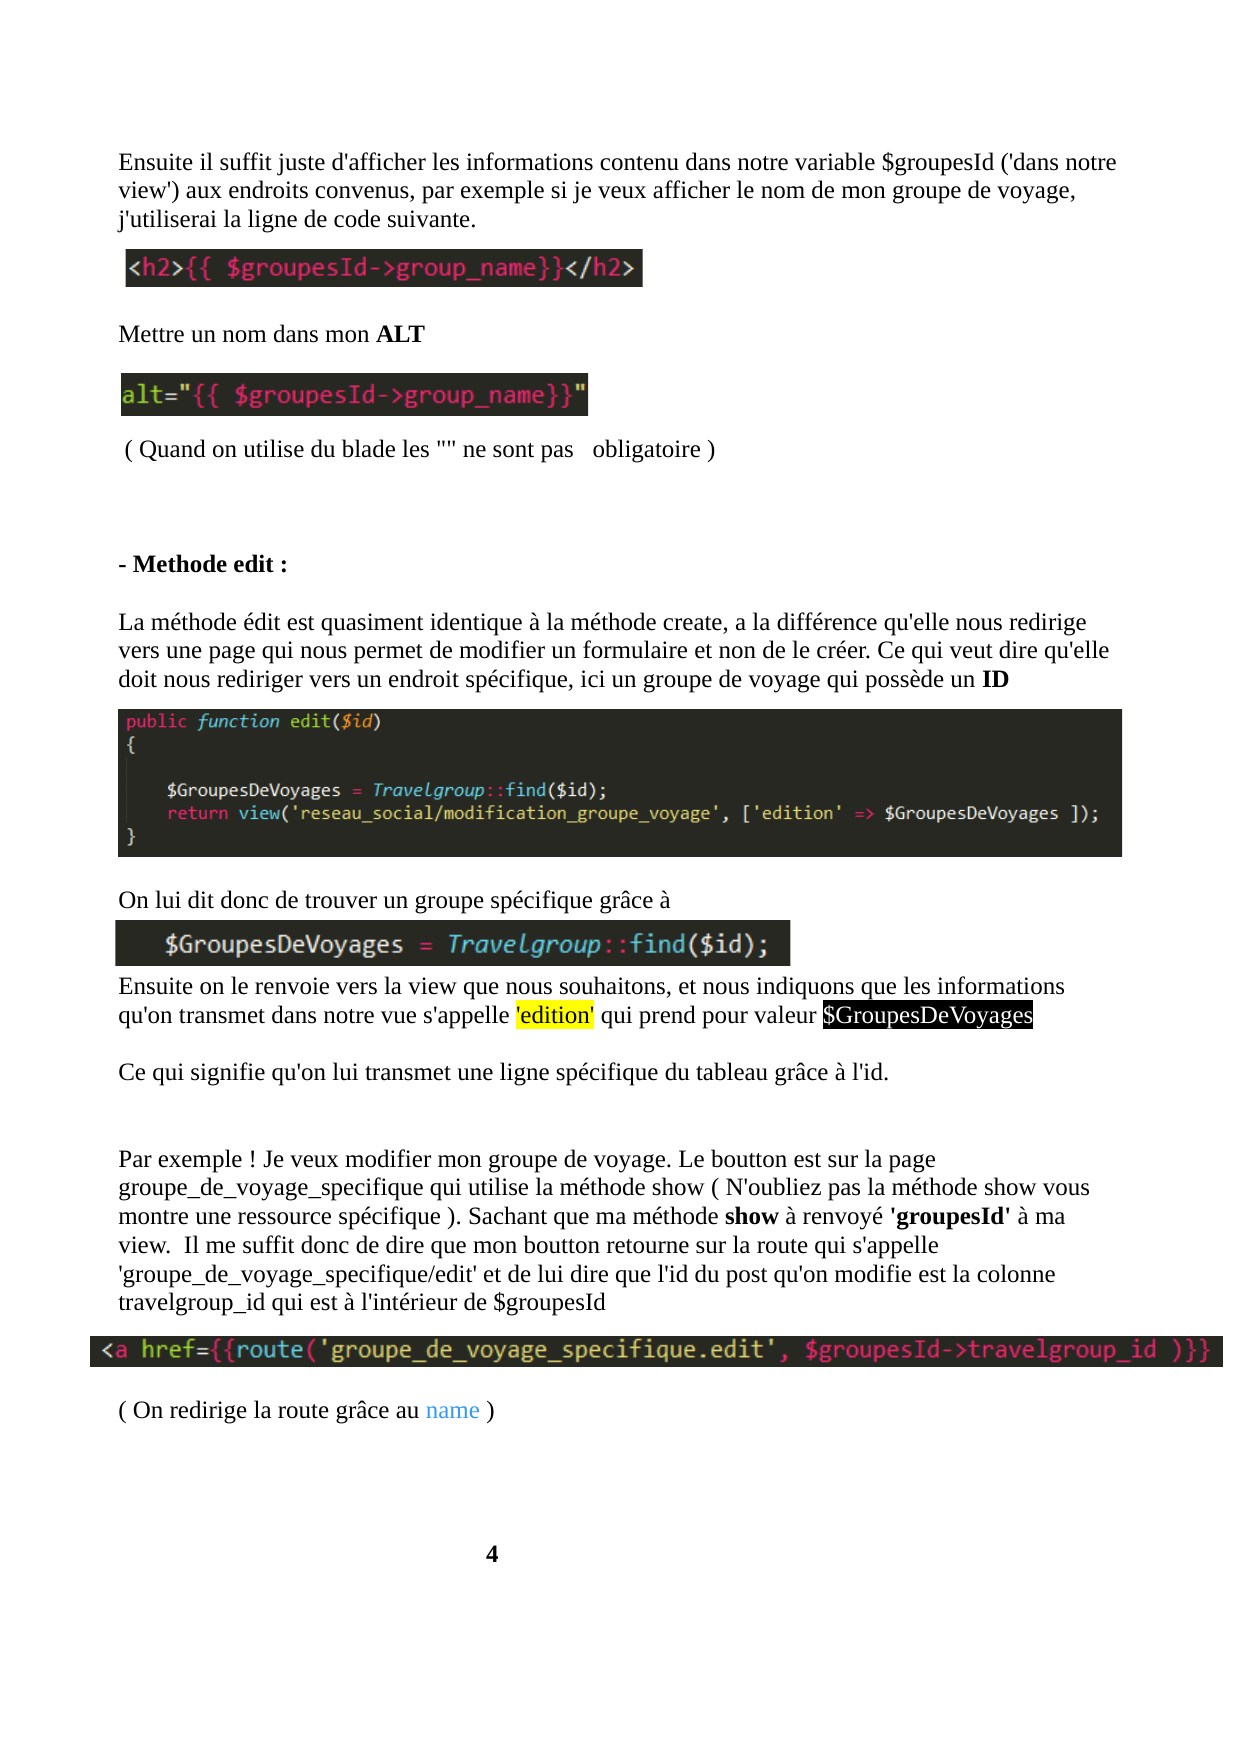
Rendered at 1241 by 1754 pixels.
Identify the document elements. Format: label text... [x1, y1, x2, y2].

picture [90, 1336, 1223, 1367]
text Ensuite on le renvoie vers la view que nous souhaitons, et nous indiquons que les informations qu'on transmet dans notre vue s'appelle 'edition' qui prend pour valeur $GroupesDeVoyages [118, 971, 1122, 1029]
picture [125, 249, 643, 287]
picture [118, 709, 1123, 857]
text Ensuite il suffit juste d'afficher les informations contenu dans notre variable $groupesId ('dans notre view') aux endroits convenus, par exemple si je veux afficher le nom de mon groupe de voyage, j'utiliserai la ligne de code suivante. [118, 147, 1122, 233]
text 4 [118, 1539, 1122, 1567]
text - Methode edit : [118, 549, 1122, 578]
picture [121, 373, 589, 416]
picture [115, 920, 791, 966]
text Mettre un nom dans mon ALT [118, 319, 1122, 348]
text On lui dit donc de trouver un groupe spécifique grâce à [118, 885, 1122, 914]
text Par exemple ! Je veux modifier mon groupe de voyage. Le boutton est sur la page groupe_de_voyage_specifique qui utilise la méthode show ( N'oubliez pas la méthode show vous montre une ressource spécifique ). Sachant que ma méthode show à renvoyé 'groupesId' à ma view. Il me suffit donc de dire que mon boutton retourne sur la route qui s'appelle 'groupe_de_voyage_specifique/edit' et de lui dire que l'id du post qu'on modifie est la colonne travelgroup_id qui est à l'intérieur de $groupesId [118, 1144, 1122, 1316]
text Ce qui signifie qu'on lui transmet une ligne spécifique du tableau grâce à l'id. [118, 1057, 1122, 1086]
text ( Quand on utilise du blade les "" ne sont pas obligatoire ) [118, 434, 1122, 463]
text La méthode édit est quasiment identique à la méthode create, a la différence qu'elle nous redirige vers une page qui nous permet de modifier un formulaire et non de le créer. Ce qui veut dire qu'elle doit nous rediriger vers un endroit spécifique, ici un groupe de voyage qui possède un ID [118, 607, 1122, 693]
text ( On redirige la route grâce au name ) [118, 1395, 1122, 1424]
